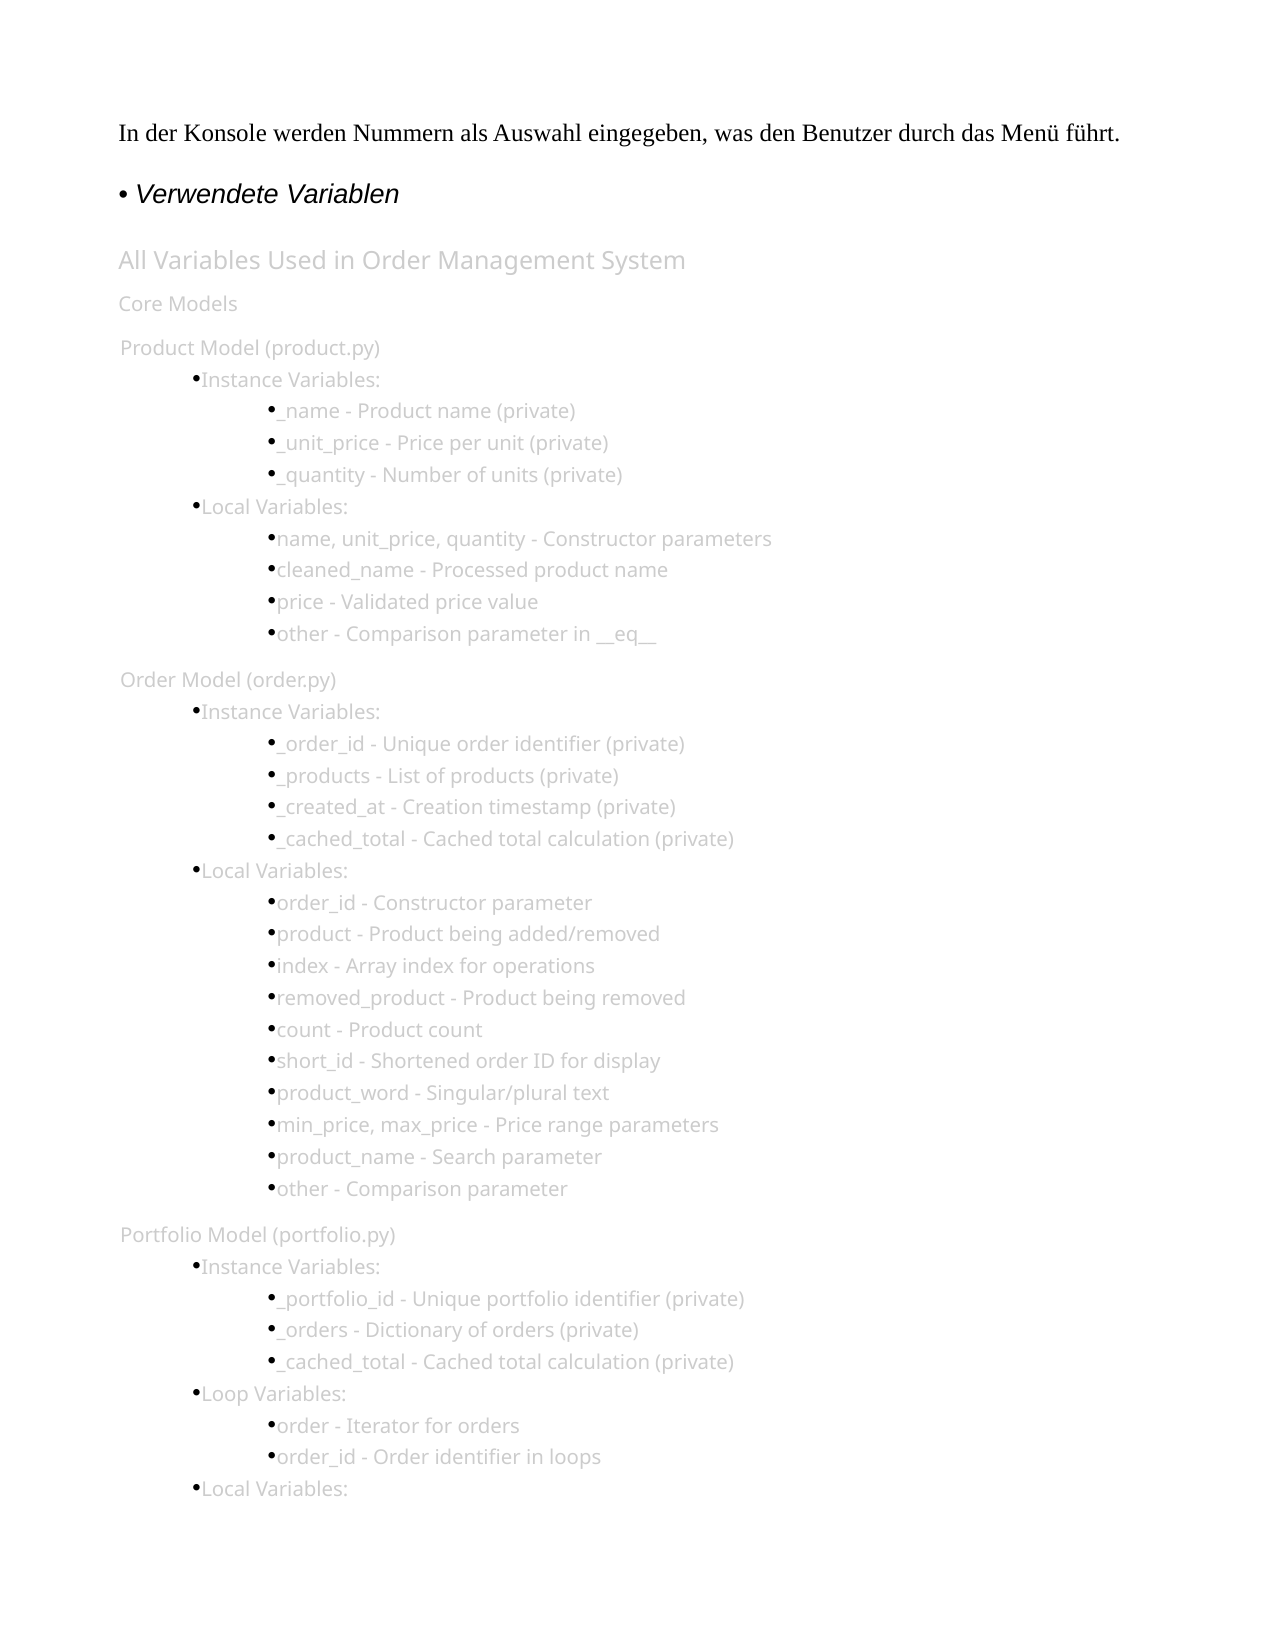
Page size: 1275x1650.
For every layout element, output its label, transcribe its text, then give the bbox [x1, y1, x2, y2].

list _portfolio_id - Unique portfolio identifier (private) [120, 1284, 1155, 1312]
list other - Comparison parameter in __eq__ [120, 619, 1155, 647]
list Instance Variables: [118, 1252, 1157, 1280]
subtitle Product Model (product.py) [120, 334, 1155, 361]
subtitle All Variables Used in Order Management System [118, 243, 1157, 277]
list _unit_price - Price per unit (private) [120, 429, 1155, 457]
list removed_product - Product being removed [120, 984, 1155, 1011]
subtitle Portfolio Model (portfolio.py) [120, 1221, 1155, 1248]
list Local Variables: [118, 857, 1157, 884]
list Instance Variables: [118, 698, 1157, 725]
list _cached_total - Cached total calculation (private) [120, 825, 1155, 852]
text In der Konsole werden Nummern als Auswahl eingegeben, was den Benutzer durch das Menü führt. [118, 118, 1157, 147]
list _created_at - Creation timestamp (private) [120, 793, 1155, 821]
list count - Product count [120, 1015, 1155, 1043]
list Local Variables: [118, 492, 1157, 520]
list _cached_total - Cached total calculation (private) [120, 1348, 1155, 1375]
list min_price, max_price - Price range parameters [120, 1111, 1155, 1138]
list order - Iterator for orders [120, 1411, 1155, 1439]
subtitle • Verwendete Variablen [118, 178, 1157, 209]
list product_name - Search parameter [120, 1142, 1155, 1170]
list index - Array index for operations [120, 952, 1155, 979]
subtitle Core Models [118, 289, 1157, 317]
list _order_id - Unique order identifier (private) [120, 729, 1155, 757]
list _products - List of products (private) [120, 761, 1155, 789]
list product_word - Singular/plural text [120, 1079, 1155, 1107]
list product - Product being added/removed [120, 920, 1155, 948]
list other - Comparison parameter [120, 1174, 1155, 1202]
list cleaned_name - Processed product name [120, 556, 1155, 584]
list order_id - Order identifier in loops [120, 1443, 1155, 1471]
list Loop Variables: [118, 1379, 1157, 1407]
list short_id - Shortened order ID for display [120, 1047, 1155, 1075]
list name, unit_price, quantity - Constructor parameters [120, 524, 1155, 552]
list order_id - Constructor parameter [120, 888, 1155, 916]
list _orders - Dictionary of orders (private) [120, 1316, 1155, 1344]
list price - Validated price value [120, 588, 1155, 616]
list _quantity - Number of units (private) [120, 461, 1155, 488]
list Instance Variables: [118, 365, 1157, 393]
list _name - Product name (private) [120, 397, 1155, 425]
subtitle Order Model (order.py) [120, 666, 1155, 694]
list Local Variables: [118, 1475, 1157, 1502]
